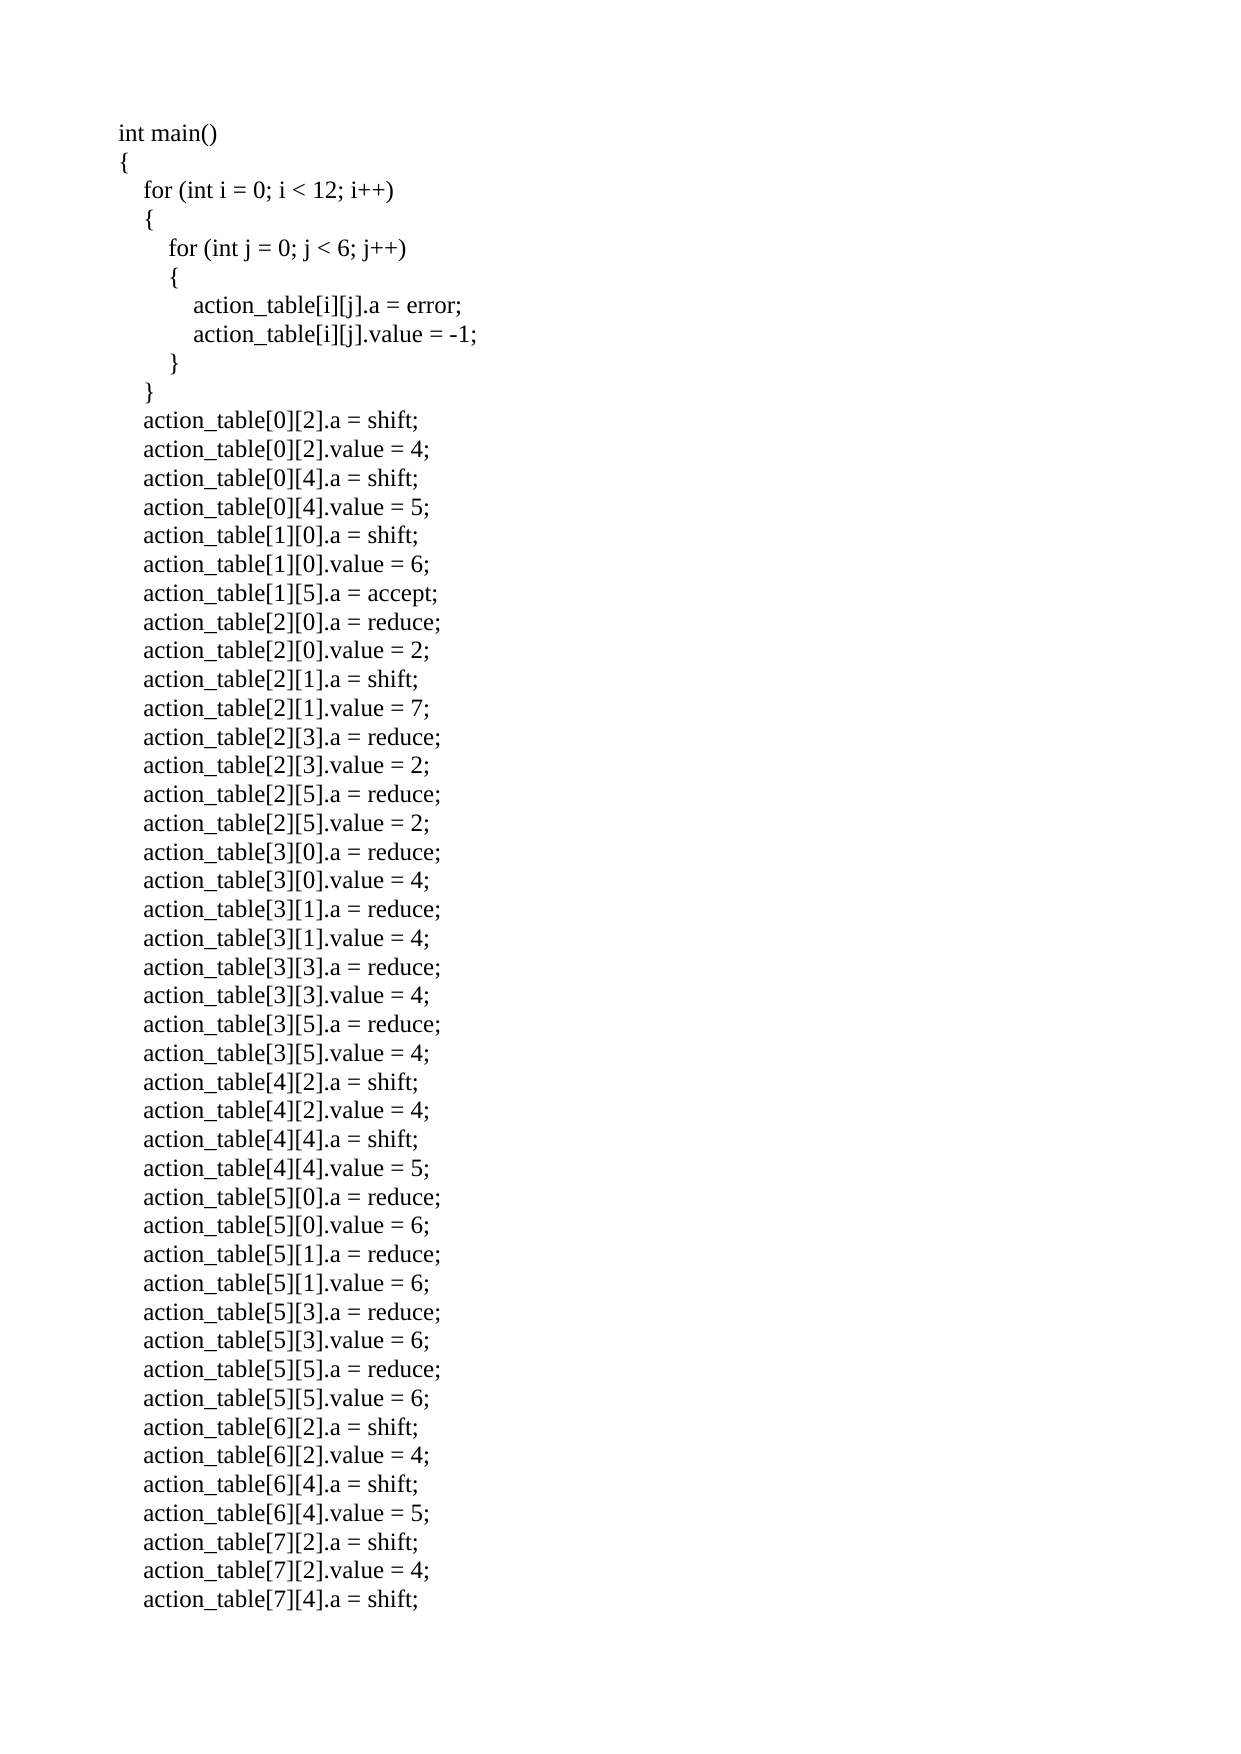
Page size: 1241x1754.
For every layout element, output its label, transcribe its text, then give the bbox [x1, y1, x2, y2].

text action_table[3][5].value = 4; [118, 1038, 1122, 1067]
text action_table[5][5].value = 6; [118, 1383, 1122, 1412]
text action_table[2][1].value = 7; [118, 693, 1122, 722]
text { [118, 204, 1122, 233]
text } [118, 377, 1122, 406]
text action_table[3][0].a = reduce; [118, 837, 1122, 866]
text action_table[3][5].a = reduce; [118, 1009, 1122, 1038]
text action_table[4][4].value = 5; [118, 1153, 1122, 1182]
text action_table[6][2].a = shift; [118, 1412, 1122, 1441]
text action_table[0][2].a = shift; [118, 406, 1122, 434]
text action_table[5][3].a = reduce; [118, 1297, 1122, 1326]
text action_table[i][j].a = error; [118, 291, 1122, 319]
text action_table[5][1].value = 6; [118, 1268, 1122, 1297]
text action_table[1][0].value = 6; [118, 549, 1122, 578]
text action_table[3][3].a = reduce; [118, 952, 1122, 981]
text action_table[7][2].value = 4; [118, 1556, 1122, 1584]
text action_table[6][2].value = 4; [118, 1441, 1122, 1469]
text action_table[5][3].value = 6; [118, 1326, 1122, 1354]
text action_table[5][0].a = reduce; [118, 1182, 1122, 1211]
text action_table[6][4].a = shift; [118, 1469, 1122, 1498]
text action_table[7][2].a = shift; [118, 1527, 1122, 1556]
text int main() [118, 118, 1122, 147]
text action_table[2][1].a = shift; [118, 664, 1122, 693]
text action_table[2][0].value = 2; [118, 636, 1122, 664]
text action_table[2][5].a = reduce; [118, 779, 1122, 808]
text for (int i = 0; i < 12; i++) [118, 176, 1122, 204]
text action_table[1][5].a = accept; [118, 578, 1122, 607]
text { [118, 262, 1122, 291]
text action_table[3][0].value = 4; [118, 866, 1122, 894]
text action_table[0][2].value = 4; [118, 434, 1122, 463]
text action_table[4][2].value = 4; [118, 1096, 1122, 1124]
text { [118, 147, 1122, 176]
text } [118, 348, 1122, 377]
text for (int j = 0; j < 6; j++) [118, 233, 1122, 262]
text action_table[4][2].a = shift; [118, 1067, 1122, 1096]
text action_table[5][1].a = reduce; [118, 1239, 1122, 1268]
text action_table[2][5].value = 2; [118, 808, 1122, 837]
text action_table[1][0].a = shift; [118, 521, 1122, 549]
text action_table[5][5].a = reduce; [118, 1354, 1122, 1383]
text action_table[6][4].value = 5; [118, 1498, 1122, 1527]
text action_table[i][j].value = -1; [118, 319, 1122, 348]
text action_table[0][4].a = shift; [118, 463, 1122, 492]
text action_table[0][4].value = 5; [118, 492, 1122, 521]
text action_table[4][4].a = shift; [118, 1124, 1122, 1153]
text action_table[5][0].value = 6; [118, 1211, 1122, 1239]
text action_table[3][1].a = reduce; [118, 894, 1122, 923]
text action_table[3][3].value = 4; [118, 981, 1122, 1009]
text action_table[2][0].a = reduce; [118, 607, 1122, 636]
text action_table[3][1].value = 4; [118, 923, 1122, 952]
text action_table[2][3].value = 2; [118, 751, 1122, 779]
text action_table[7][4].a = shift; [118, 1584, 1122, 1613]
text action_table[2][3].a = reduce; [118, 722, 1122, 751]
